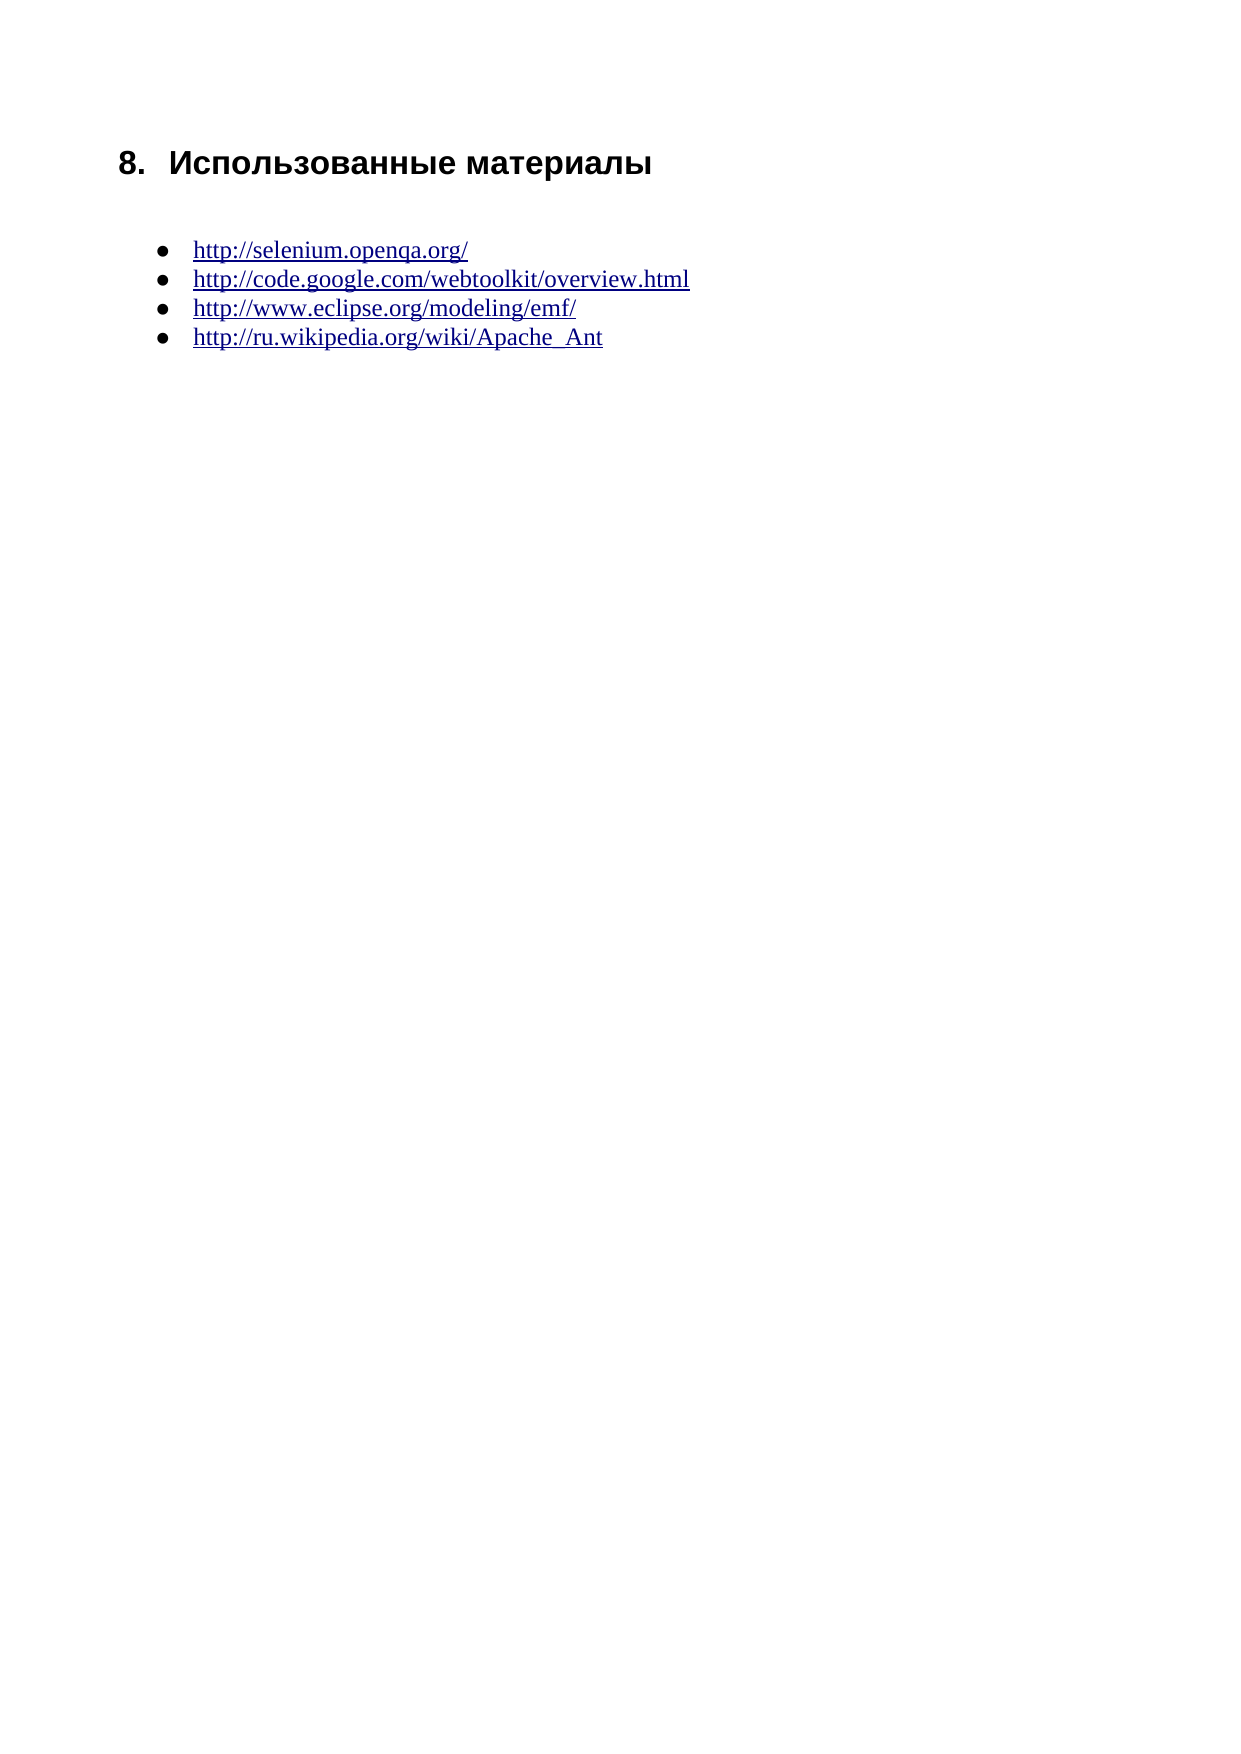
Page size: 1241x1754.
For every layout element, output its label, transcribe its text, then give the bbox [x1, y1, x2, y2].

list http://ru.wikipedia.org/wiki/Apache_Ant [156, 322, 1122, 350]
list http://www.eclipse.org/modeling/emf/ [156, 293, 1122, 322]
subtitle Использованные материалы [118, 143, 1122, 182]
list http://code.google.com/webtoolkit/overview.html [156, 264, 1122, 293]
list http://selenium.openqa.org/ [156, 235, 1122, 264]
